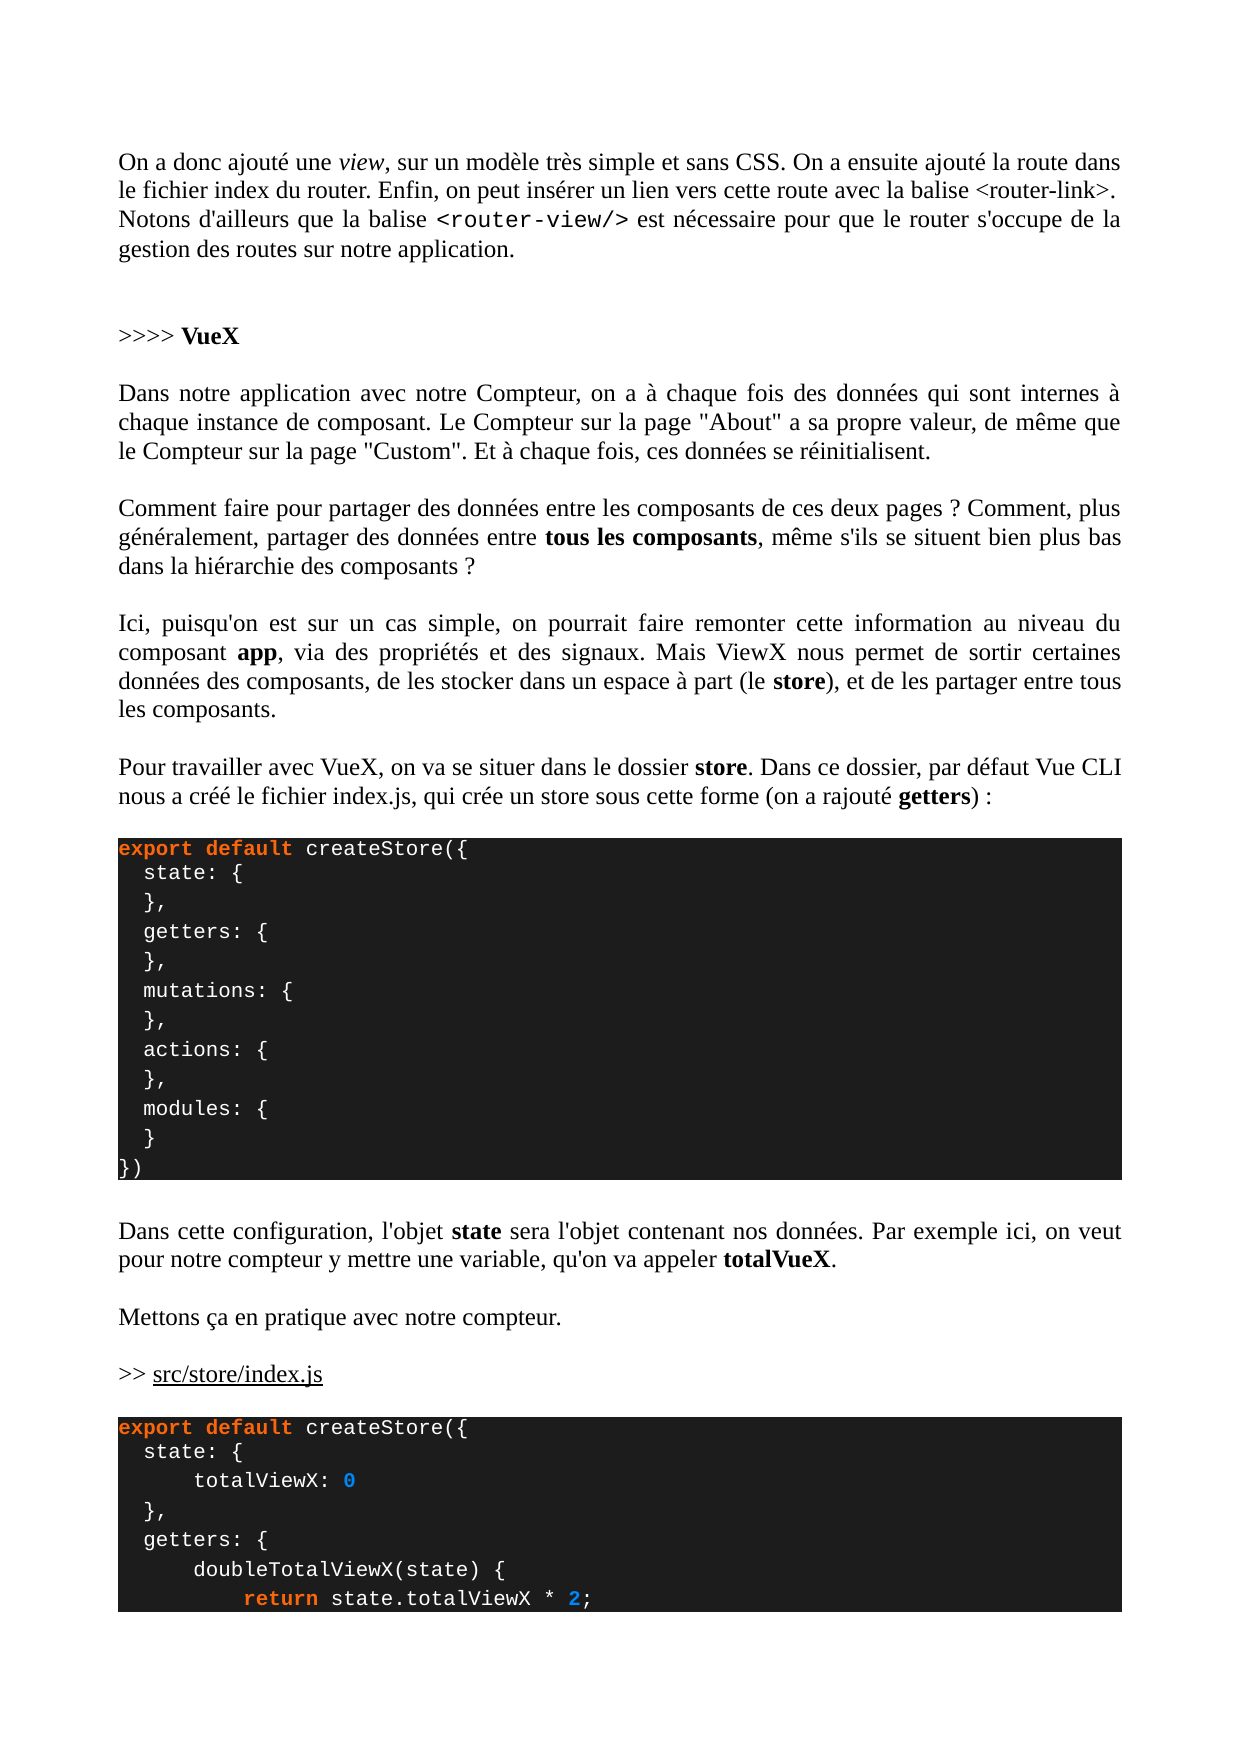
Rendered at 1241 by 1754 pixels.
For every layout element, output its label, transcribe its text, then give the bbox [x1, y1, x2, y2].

text Mettons ça en pratique avec notre compteur. [118, 1302, 1122, 1331]
text Pour travailler avec VueX, on va se situer dans le dossier store. Dans ce dossier, par défaut Vue CLI nous a créé le fichier index.js, qui crée un store sous cette forme (on a rajouté getters) : [118, 752, 1122, 809]
text getters: { [118, 921, 1122, 944]
text doubleTotalViewX(state) { [118, 1558, 1122, 1582]
text }, [118, 1499, 1122, 1523]
text actions: { [118, 1039, 1122, 1062]
text mutations: { [118, 980, 1122, 1003]
text >> src/store/index.js [118, 1359, 1122, 1388]
text Ici, puisqu'on est sur un cas simple, on pourrait faire remonter cette information au niveau du composant app, via des propriétés et des signaux. Mais ViewX nous permet de sortir certaines données des composants, de les stocker dans un espace à part (le store), et de les partager entre tous les composants. [118, 608, 1122, 723]
text }, [118, 1009, 1122, 1033]
text }, [118, 891, 1122, 915]
text } [118, 1127, 1122, 1151]
text export default createStore({ [118, 838, 1122, 862]
text return state.totalViewX * 2; [118, 1588, 1122, 1612]
text state: { [118, 1441, 1122, 1464]
text }, [118, 950, 1122, 974]
text getters: { [118, 1529, 1122, 1553]
text }, [118, 1068, 1122, 1092]
text Comment faire pour partager des données entre les composants de ces deux pages ? Comment, plus généralement, partager des données entre tous les composants, même s'ils se situent bien plus bas dans la hiérarchie des composants ? [118, 493, 1122, 579]
text totalViewX: 0 [118, 1470, 1122, 1494]
text modules: { [118, 1098, 1122, 1121]
text state: { [118, 862, 1122, 886]
text }) [118, 1157, 1122, 1180]
text Notons d'ailleurs que la balise <router-view/> est nécessaire pour que le router s'occupe de la gestion des routes sur notre application. [118, 204, 1122, 263]
text >>>> VueX [118, 321, 1122, 349]
text Dans notre application avec notre Compteur, on a à chaque fois des données qui sont internes à chaque instance de composant. Le Compteur sur la page "About" a sa propre valeur, de même que le Compteur sur la page "Custom". Et à chaque fois, ces données se réinitialisent. [118, 378, 1122, 464]
text Dans cette configuration, l'objet state sera l'objet contenant nos données. Par exemple ici, on veut pour notre compteur y mettre une variable, qu'on va appeler totalVueX. [118, 1216, 1122, 1273]
text export default createStore({ [118, 1417, 1122, 1441]
text On a donc ajouté une view, sur un modèle très simple et sans CSS. On a ensuite ajouté la route dans le fichier index du router. Enfin, on peut insérer un lien vers cette route avec la balise <router-link>. [118, 147, 1122, 204]
